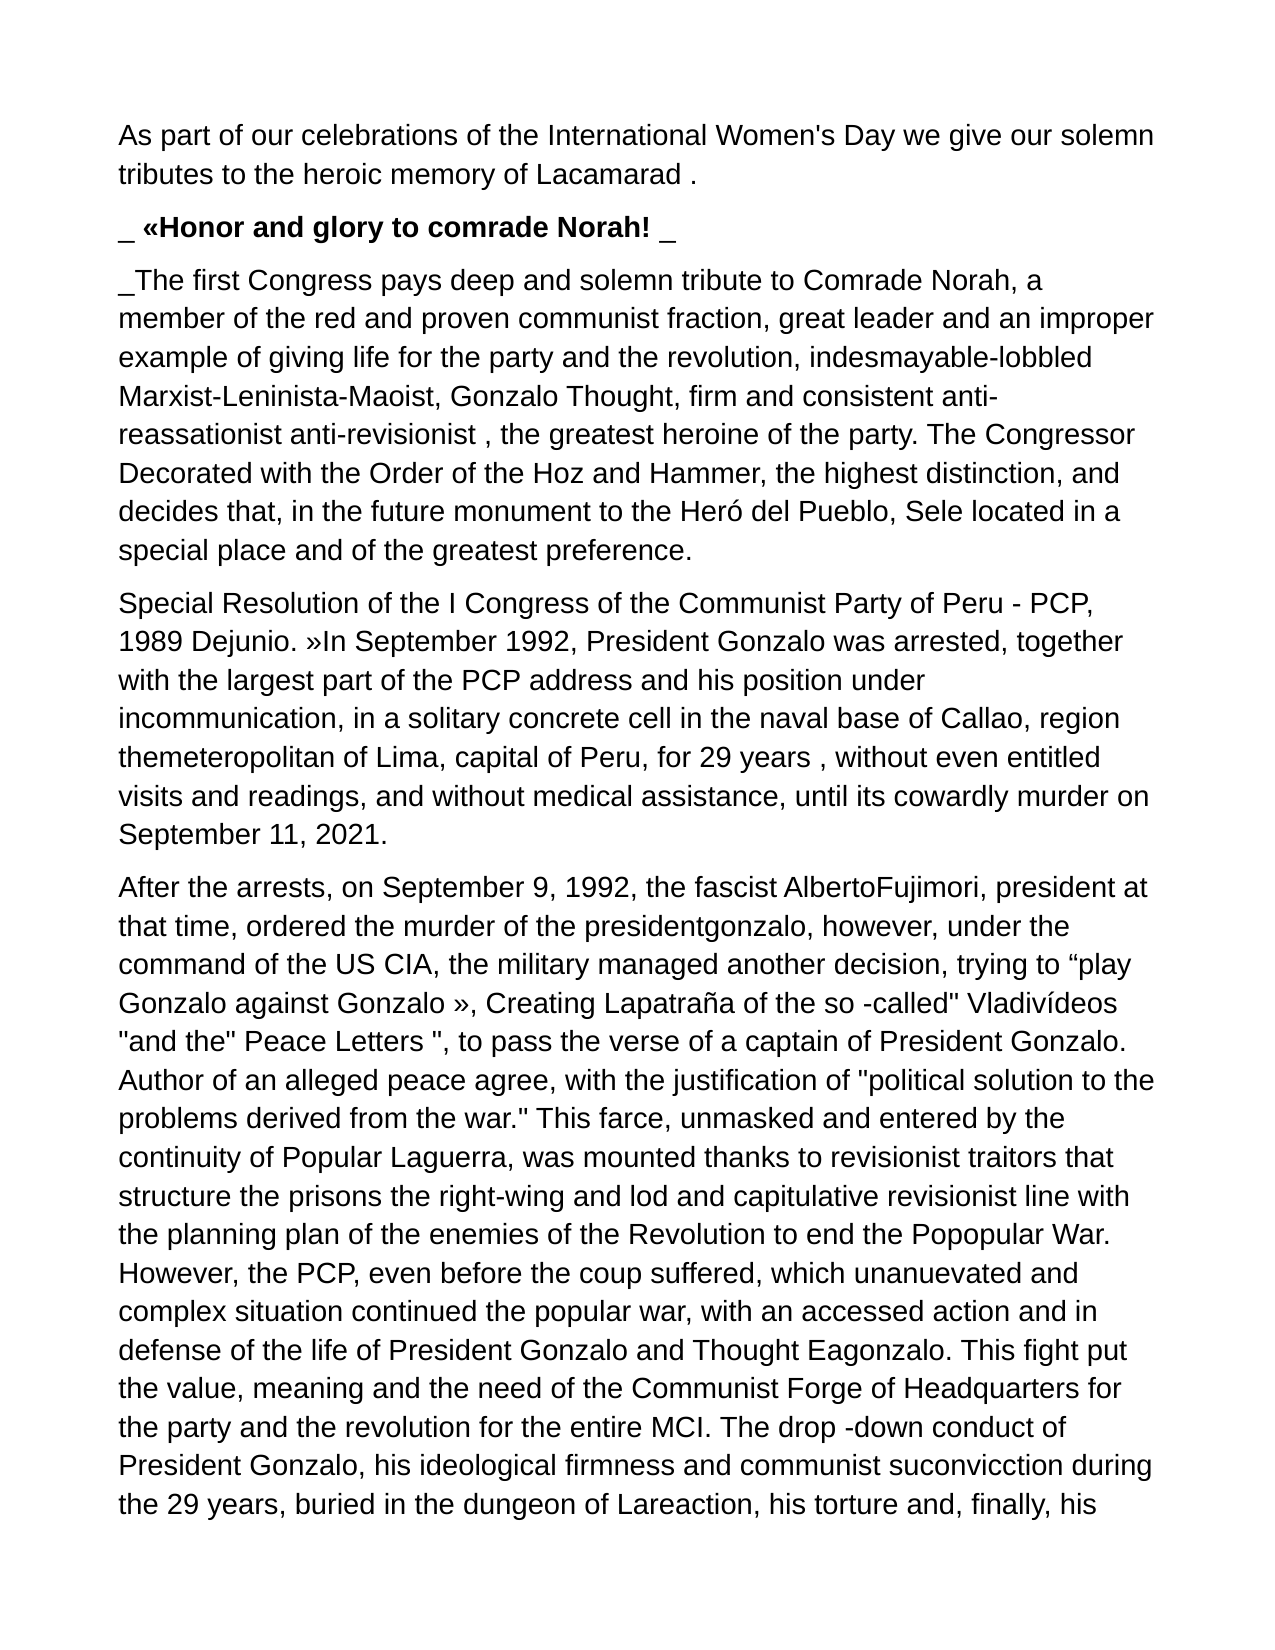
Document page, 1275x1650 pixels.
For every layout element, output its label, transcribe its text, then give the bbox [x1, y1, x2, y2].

text As part of our celebrations of the International Women's Day we give our solemn tributes to the heroic memory of Lacamarad . [118, 118, 1157, 190]
text _The first Congress pays deep and solemn tribute to Comrade Norah, a member of the red and proven communist fraction, great leader and an improper example of giving life for the party and the revolution, indesmayable-lobbled Marxist-Leninista-Maoist, Gonzalo Thought, firm and consistent anti-reassationist anti-revisionist , the greatest heroine of the party. The Congressor Decorated with the Order of the Hoz and Hammer, the highest distinction, and decides that, in the future monument to the Heró del Pueblo, Sele located in a special place and of the greatest preference. [118, 263, 1157, 566]
text After the arrests, on September 9, 1992, the fascist AlbertoFujimori, president at that time, ordered the murder of the presidentgonzalo, however, under the command of the US CIA, the military managed another decision, trying to “play Gonzalo against Gonzalo », Creating Lapatraña of the so -called" Vladivídeos "and the" Peace Letters ", to pass the verse of a captain of President Gonzalo. Author of an alleged peace agree, with the justification of "political solution to the problems derived from the war." This farce, unmasked and entered by the continuity of Popular Laguerra, was mounted thanks to revisionist traitors that structure the prisons the right-wing and lod and capitulative revisionist line with the planning plan of the enemies of the Revolution to end the Popopular War. However, the PCP, even before the coup suffered, which unanuevated and complex situation continued the popular war, with an accessed action and in defense of the life of President Gonzalo and Thought Eagonzalo. This fight put the value, meaning and the need of the Communist Forge of Headquarters for the party and the revolution for the entire MCI. The drop -down conduct of President Gonzalo, his ideological firmness and communist suconvicction during the 29 years, buried in the dungeon of Lareaction, his torture and, finally, his [118, 870, 1157, 1520]
text Special Resolution of the I Congress of the Communist Party of Peru - PCP, 1989 Dejunio. »In September 1992, President Gonzalo was arrested, together with the largest part of the PCP address and his position under incommunication, in a solitary concrete cell in the naval base of Callao, region themeteropolitan of Lima, capital of Peru, for 29 years , without even entitled visits and readings, and without medical assistance, until its cowardly murder on September 11, 2021. [118, 586, 1157, 851]
text _ «Honor and glory to comrade Norah! _ [118, 210, 1157, 243]
